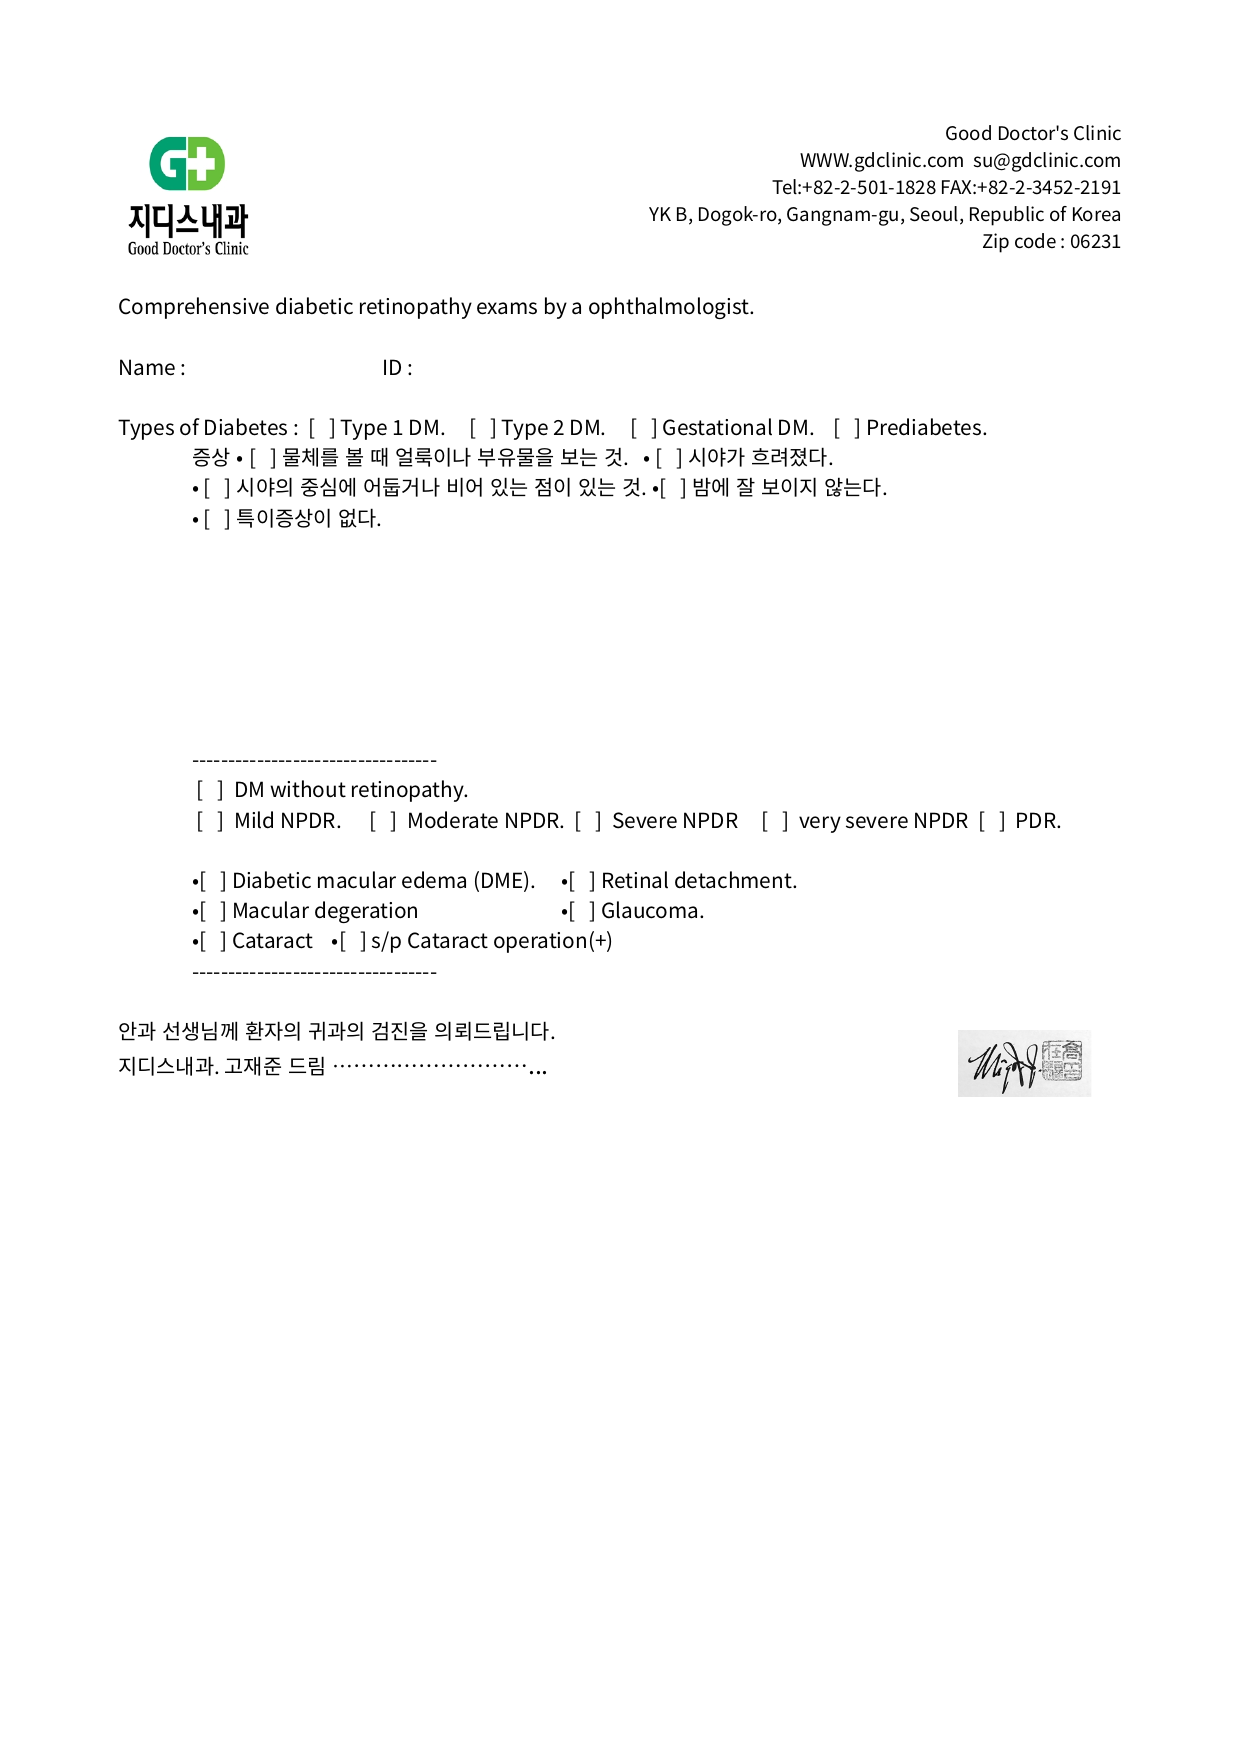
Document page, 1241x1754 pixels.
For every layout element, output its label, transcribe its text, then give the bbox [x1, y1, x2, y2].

text Zip code : 06231 [255, 227, 1122, 254]
text • [ ] 특이증상이 없다. [192, 502, 1122, 532]
text 지디스내과. 고재준 드림 ………………………... [118, 1046, 958, 1082]
text [ ] Mild NPDR. [ ] Moderate NPDR. [ ] Severe NPDR [ ] very severe NPDR [ ] PDR. [192, 804, 1122, 834]
text Types of Diabetes : [ ] Type 1 DM. [ ] Type 2 DM. [ ] Gestational DM. [ ] Prediabetes. [118, 411, 1122, 441]
text [1092, 1046, 1122, 1082]
text •[ ] Macular degeration •[ ] Glaucoma. [192, 894, 1122, 925]
picture [958, 1030, 1092, 1097]
picture [118, 126, 255, 263]
text 안과 선생님께 환자의 귀과의 검진을 의뢰드립니다. [118, 1015, 1122, 1046]
text Good Doctor's Clinic [118, 118, 1122, 145]
text [ ] DM without retinopathy. [192, 774, 1122, 804]
text ---------------------------------- [192, 743, 1122, 774]
text •[ ] Cataract •[ ] s/p Cataract operation(+) [192, 925, 1122, 955]
text •[ ] Diabetic macular edema (DME). •[ ] Retinal detachment. [192, 864, 1122, 894]
text Comprehensive diabetic retinopathy exams by a ophthalmologist. [118, 290, 1122, 321]
text Name : ID : [118, 351, 1122, 381]
text WWW.gdclinic.com su@gdclinic.com [255, 145, 1122, 172]
text ---------------------------------- [192, 955, 1122, 985]
text • [ ] 시야의 중심에 어둡거나 비어 있는 점이 있는 것. •[ ] 밤에 잘 보이지 않는다. [192, 472, 1122, 502]
text 증상 • [ ] 물체를 볼 때 얼룩이나 부유물을 보는 것. • [ ] 시야가 흐려졌다. [192, 441, 1122, 472]
text Tel:+82-2-501-1828 FAX:+82-2-3452-2191 [255, 172, 1122, 200]
text YK B, Dogok-ro, Gangnam-gu, Seoul, Republic of Korea [255, 200, 1122, 227]
